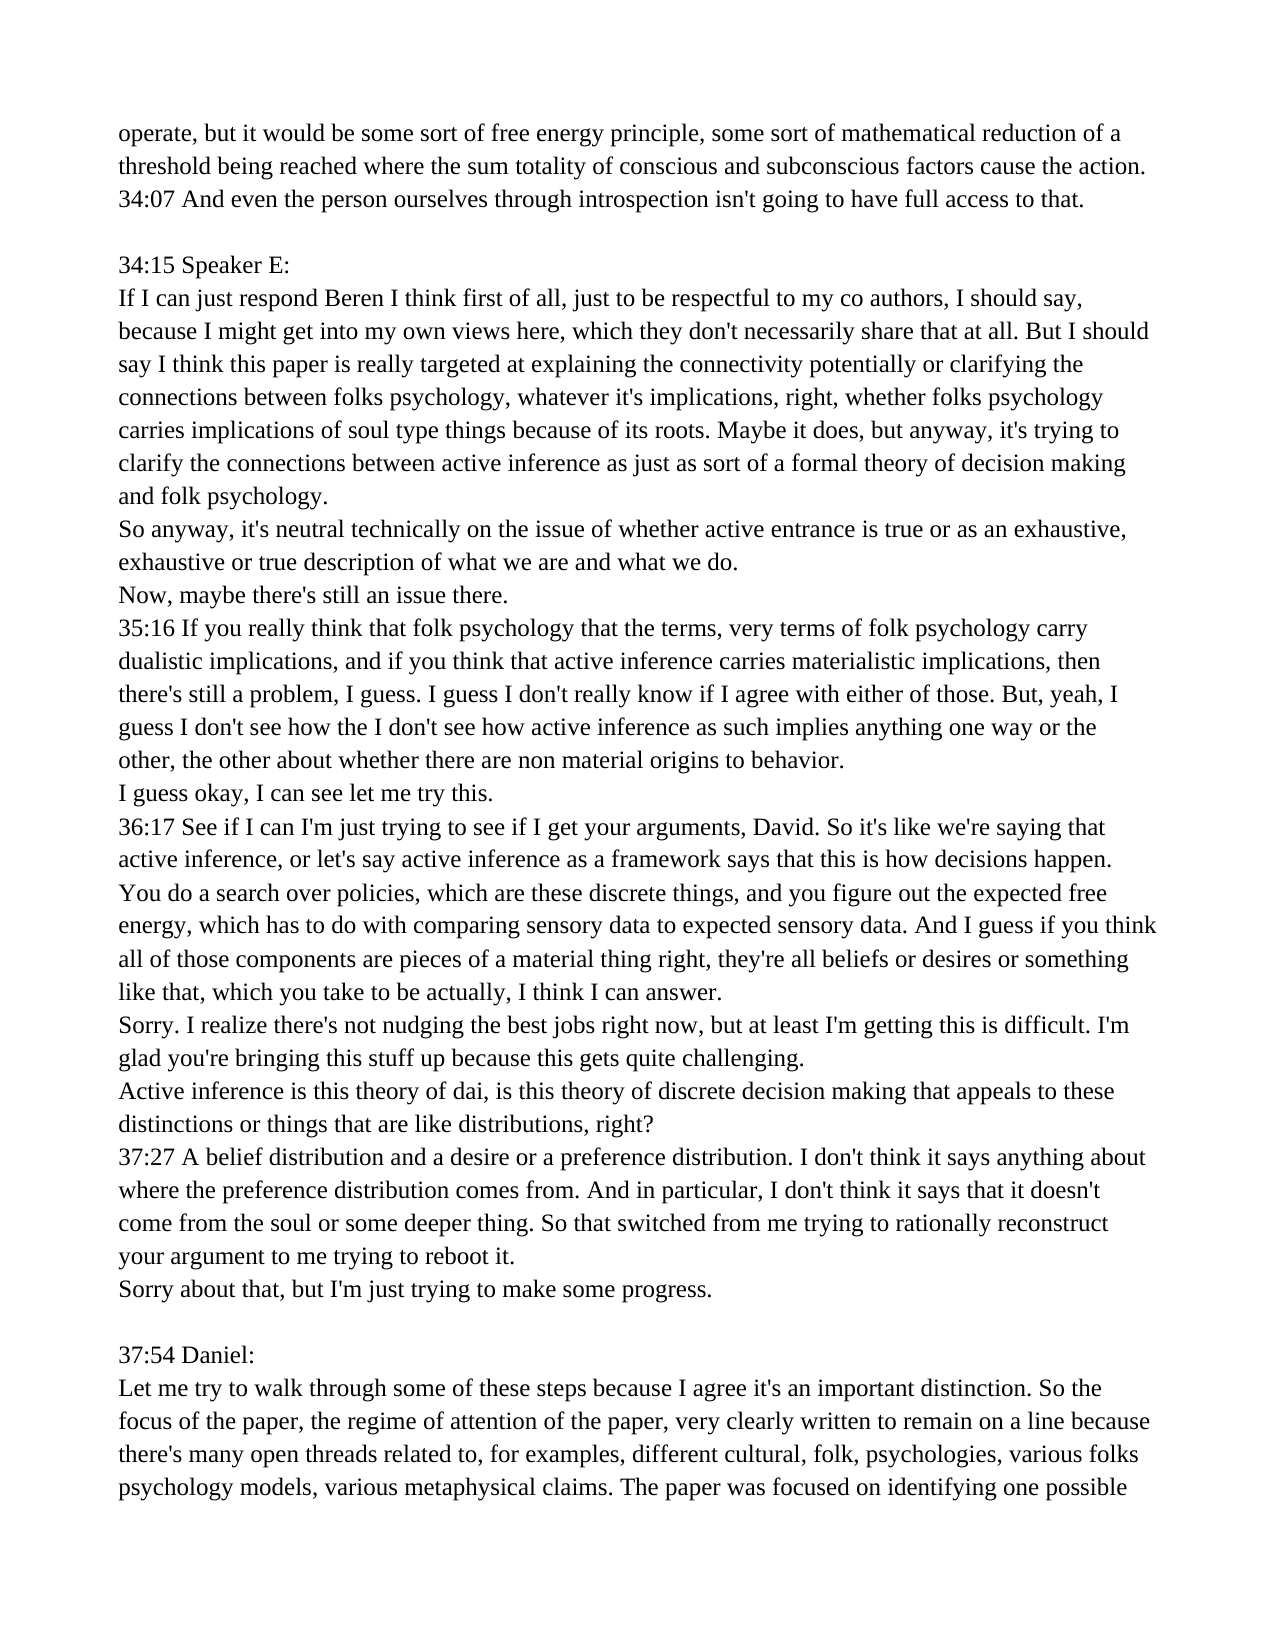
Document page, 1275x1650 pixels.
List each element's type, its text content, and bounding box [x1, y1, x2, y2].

text Active inference is this theory of dai, is this theory of discrete decision making that appeals to these distinctions or things that are like distributions, right? [118, 1076, 1157, 1137]
text operate, but it would be some sort of free energy principle, some sort of mathematical reduction of a threshold being reached where the sum totality of conscious and subconscious factors cause the action. [118, 118, 1157, 180]
text 35:16 If you really think that folk psychology that the terms, very terms of folk psychology carry dualistic implications, and if you think that active inference carries materialistic implications, then there's still a problem, I guess. I guess I don't really know if I agree with either of those. But, yeah, I guess I don't see how the I don't see how active inference as such implies anything one way or the other, the other about whether there are non material origins to behavior. [118, 613, 1157, 774]
text Let me try to walk through some of these steps because I agree it's an important distinction. So the focus of the paper, the regime of attention of the paper, very clearly written to remain on a line because there's many open threads related to, for examples, different cultural, folk, psychologies, various folks psychology models, various metaphysical claims. The paper was focused on identifying one possible [118, 1373, 1157, 1501]
text Sorry about that, but I'm just trying to make some progress. [118, 1274, 1157, 1303]
text I guess okay, I can see let me try this. [118, 778, 1157, 807]
text 37:27 A belief distribution and a desire or a preference distribution. I don't think it says anything about where the preference distribution comes from. And in particular, I don't think it says that it doesn't come from the soul or some deeper thing. So that switched from me trying to rationally reconstruct your argument to me trying to reboot it. [118, 1142, 1157, 1269]
text 34:07 And even the person ourselves through introspection isn't going to have full access to that. [118, 184, 1157, 213]
text 37:54 Daniel: [118, 1340, 1157, 1369]
text Now, maybe there's still an issue there. [118, 580, 1157, 609]
text 34:15 Speaker E: [118, 250, 1157, 279]
text 36:17 See if I can I'm just trying to see if I get your arguments, David. So it's like we're saying that active inference, or let's say active inference as a framework says that this is how decisions happen. You do a search over policies, which are these discrete things, and you figure out the expected free energy, which has to do with comparing sensory data to expected sensory data. And I guess if you think all of those components are pieces of a material thing right, they're all beliefs or desires or something like that, which you take to be actually, I think I can answer. [118, 812, 1157, 1005]
text If I can just respond Beren I think first of all, just to be respectful to my co authors, I should say, because I might get into my own views here, which they don't necessarily share that at all. But I should say I think this paper is really targeted at explaining the connectivity potentially or clarifying the connections between folks psychology, whatever it's implications, right, whether folks psychology carries implications of soul type things because of its roots. Maybe it does, but anyway, it's trying to clarify the connections between active inference as just as sort of a formal theory of decision making and folk psychology. [118, 283, 1157, 510]
text So anyway, it's neutral technically on the issue of whether active entrance is true or as an exhaustive, exhaustive or true description of what we are and what we do. [118, 514, 1157, 576]
text Sorry. I realize there's not nudging the best jobs right now, but at least I'm getting this is difficult. I'm glad you're bringing this stuff up because this gets quite challenging. [118, 1010, 1157, 1071]
